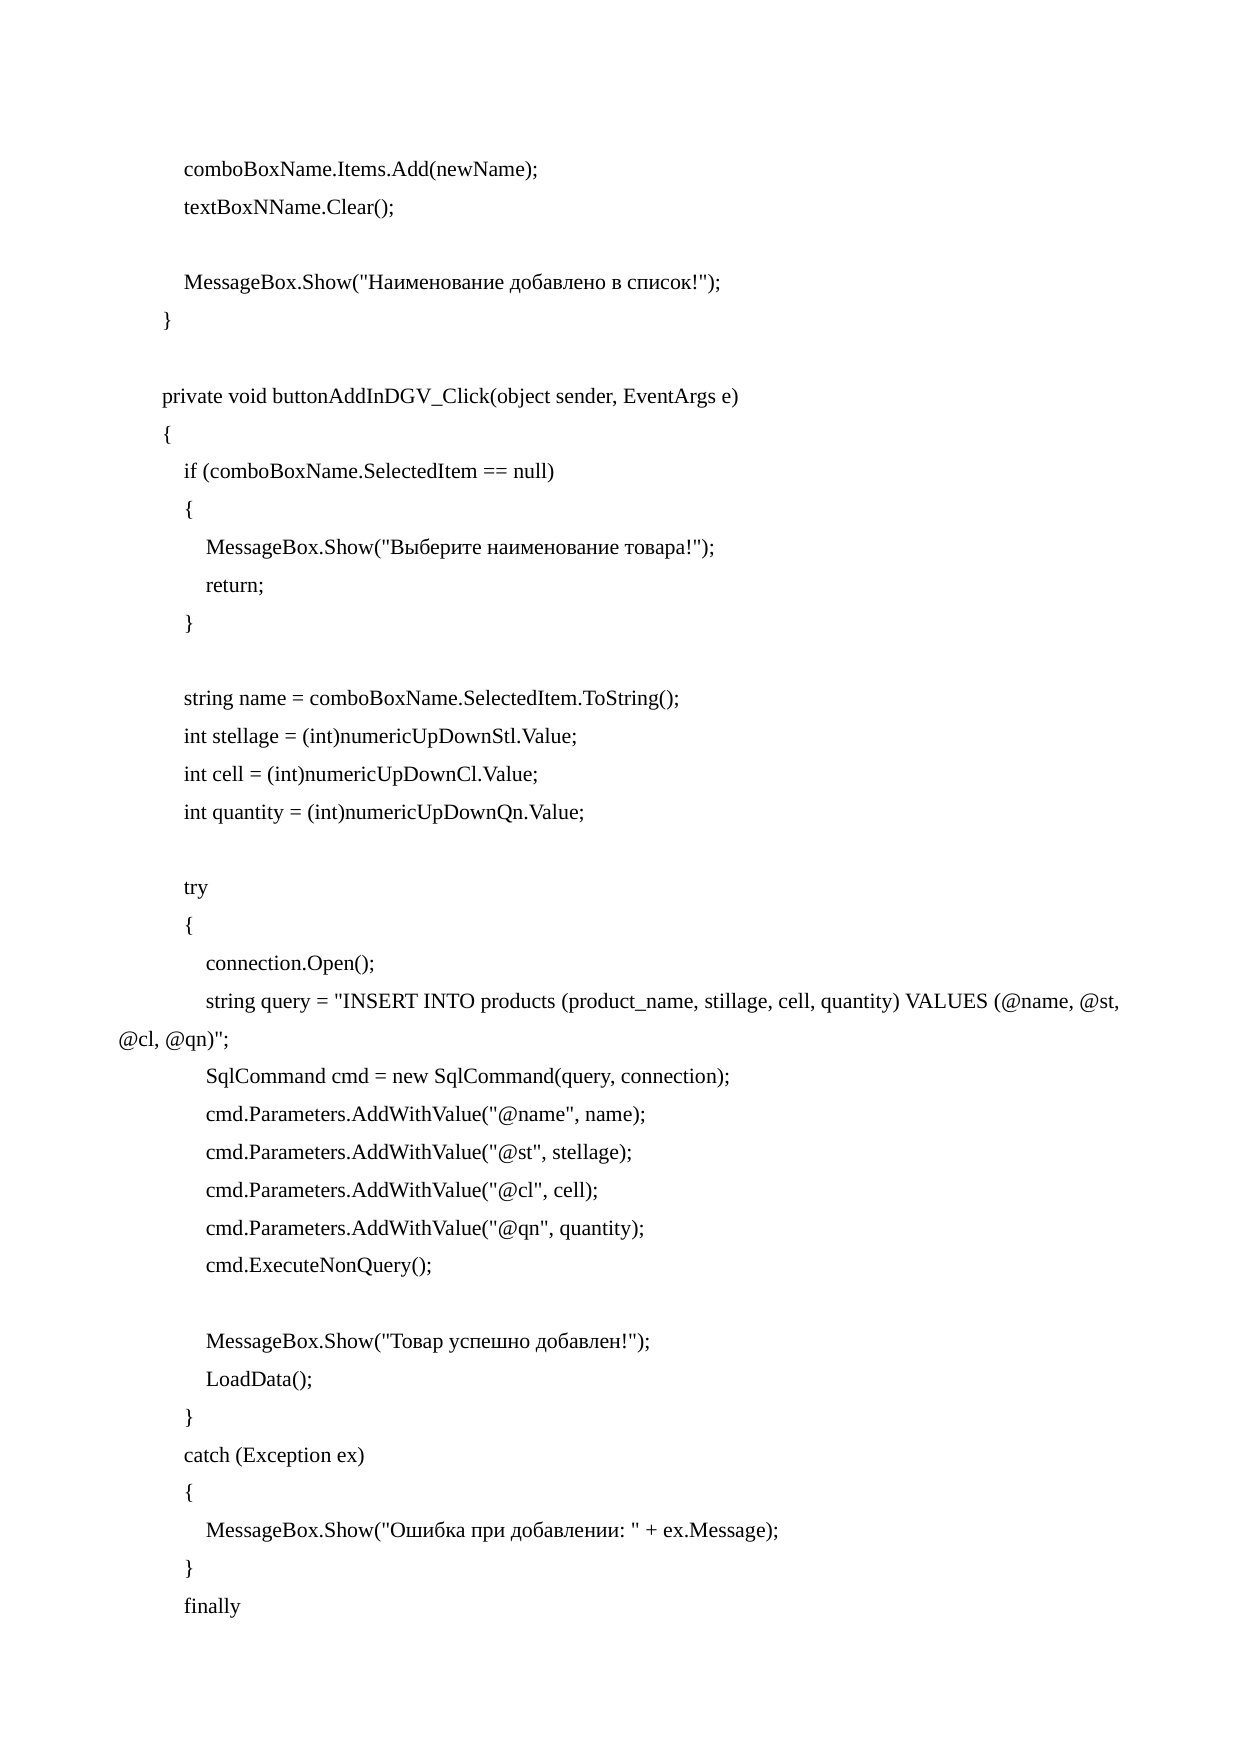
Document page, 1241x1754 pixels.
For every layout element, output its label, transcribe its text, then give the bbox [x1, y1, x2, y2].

text LoadData(); [118, 1366, 1122, 1391]
text MessageBox.Show("Наименование добавлено в список!"); [118, 269, 1122, 294]
text return; [118, 572, 1122, 597]
text MessageBox.Show("Товар успешно добавлен!"); [118, 1328, 1122, 1353]
text string name = comboBoxName.SelectedItem.ToString(); [118, 685, 1122, 711]
text { [118, 496, 1122, 521]
text if (comboBoxName.SelectedItem == null) [118, 458, 1122, 484]
text try [118, 874, 1122, 899]
text { [118, 421, 1122, 446]
text textBoxNName.Clear(); [118, 194, 1122, 219]
text int stellage = (int)numericUpDownStl.Value; [118, 723, 1122, 748]
text private void buttonAddInDGV_Click(object sender, EventArgs e) [118, 383, 1122, 408]
text cmd.Parameters.AddWithValue("@name", name); [118, 1101, 1122, 1126]
text cmd.Parameters.AddWithValue("@qn", quantity); [118, 1215, 1122, 1240]
text cmd.ExecuteNonQuery(); [118, 1252, 1122, 1278]
text connection.Open(); [118, 950, 1122, 975]
text string query = "INSERT INTO products (product_name, stillage, cell, quantity) VALUES (@name, @st, @cl, @qn)"; [118, 988, 1122, 1051]
text comboBoxName.Items.Add(newName); [118, 156, 1122, 181]
text } [118, 307, 1122, 332]
text SqlCommand cmd = new SqlCommand(query, connection); [118, 1063, 1122, 1089]
text finally [118, 1593, 1122, 1618]
text cmd.Parameters.AddWithValue("@st", stellage); [118, 1139, 1122, 1164]
text } [118, 1555, 1122, 1580]
text } [118, 610, 1122, 635]
text { [118, 912, 1122, 937]
text MessageBox.Show("Выберите наименование товара!"); [118, 534, 1122, 559]
text } [118, 1404, 1122, 1429]
text cmd.Parameters.AddWithValue("@cl", cell); [118, 1177, 1122, 1202]
text int quantity = (int)numericUpDownQn.Value; [118, 799, 1122, 824]
text { [118, 1479, 1122, 1504]
text catch (Exception ex) [118, 1442, 1122, 1467]
text MessageBox.Show("Ошибка при добавлении: " + ex.Message); [118, 1517, 1122, 1542]
text int cell = (int)numericUpDownCl.Value; [118, 761, 1122, 786]
